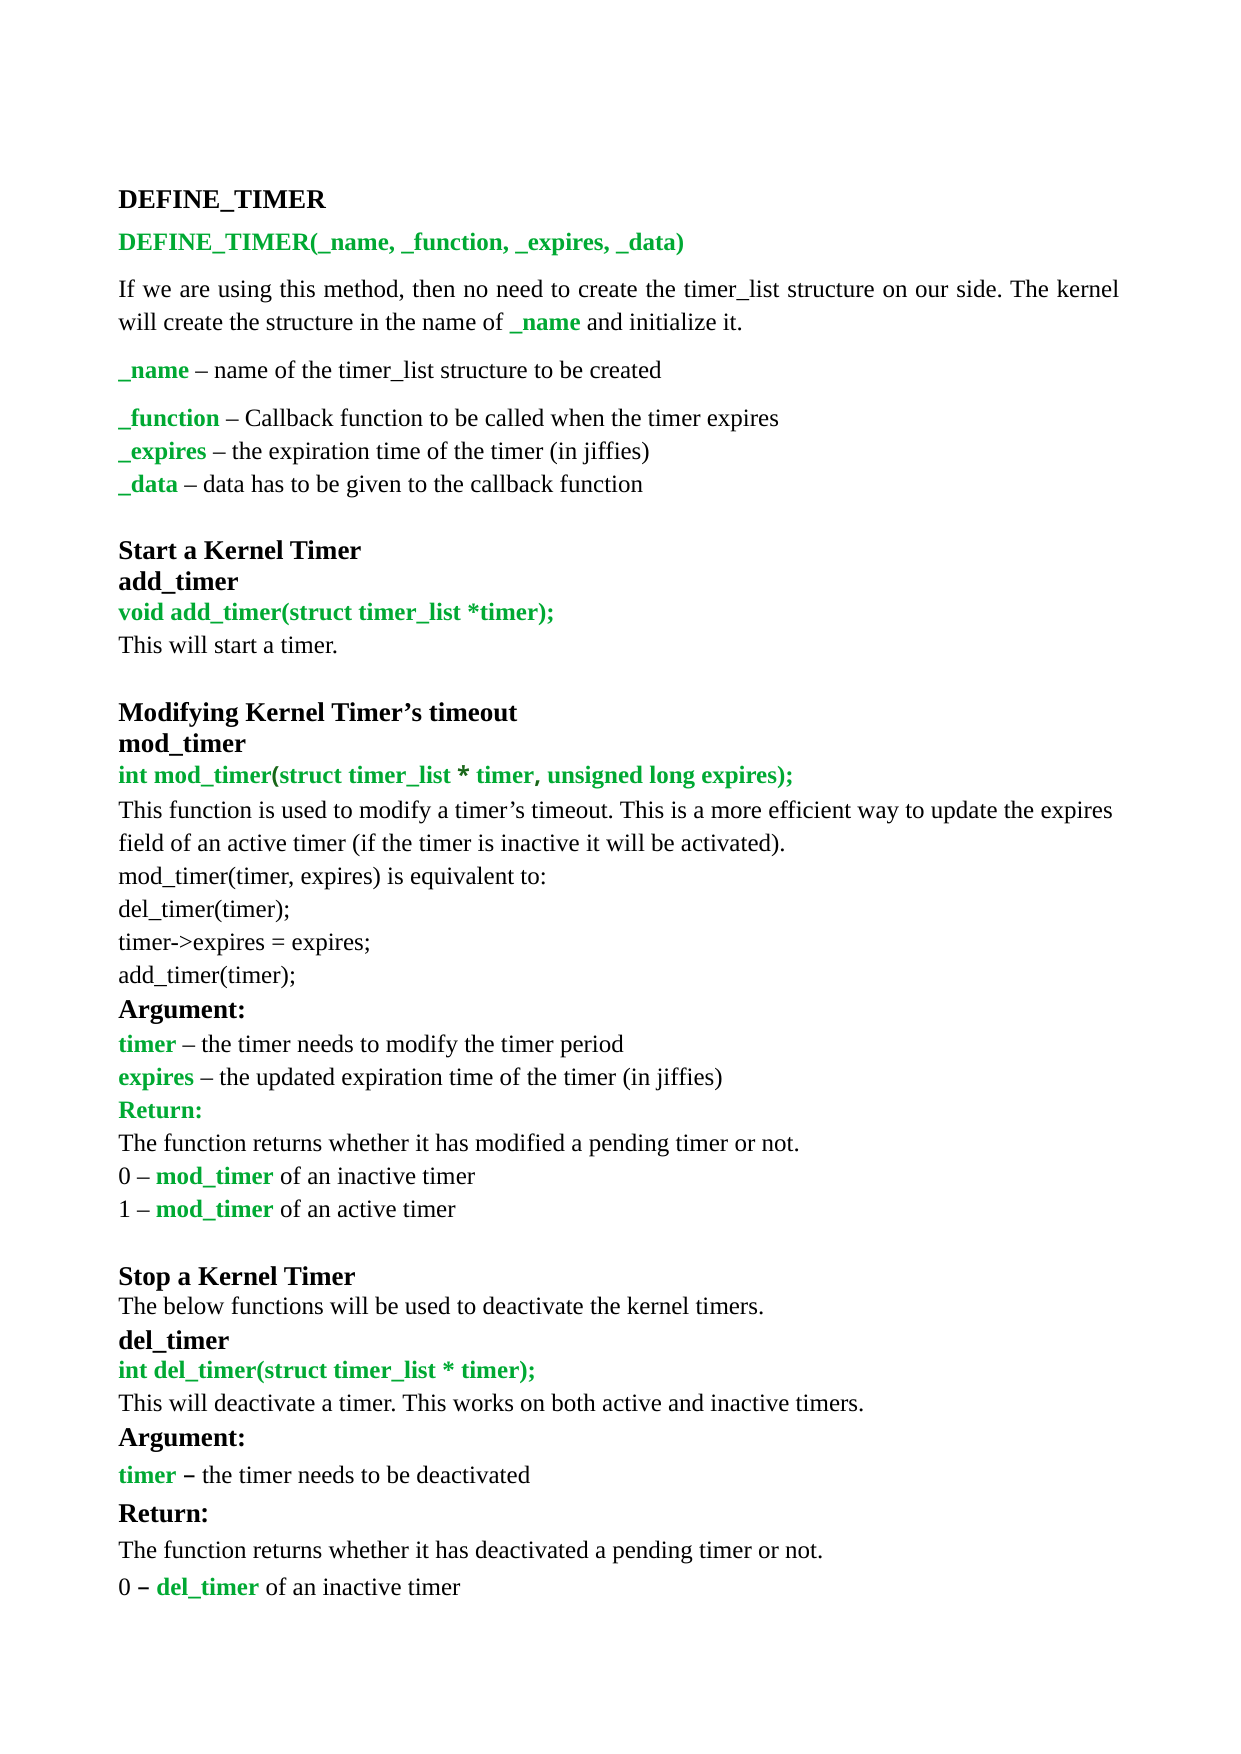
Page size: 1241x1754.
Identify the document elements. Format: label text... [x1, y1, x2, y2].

text del_timer(timer); [118, 894, 1122, 923]
subtitle Modifying Kernel Timer’s timeout [118, 696, 1122, 727]
text This will start a timer. [118, 630, 1122, 658]
subtitle add_timer [118, 566, 1122, 597]
text timer – the timer needs to modify the timer period [118, 1029, 1122, 1058]
text 0 – mod_timer of an inactive timer [118, 1161, 1122, 1190]
text Argument: [118, 993, 1122, 1024]
text This function is used to modify a timer’s timeout. This is a more efficient way to update the expires field of an active timer (if the timer is inactive it will be activated). [118, 795, 1122, 857]
text add_timer(timer); [118, 960, 1122, 989]
text int del_timer(struct timer_list * timer); [118, 1355, 1122, 1384]
text _expires – the expiration time of the timer (in jiffies) [118, 436, 1122, 464]
subtitle mod_timer [118, 727, 1122, 758]
text This will deactivate a timer. This works on both active and inactive timers. [118, 1388, 1122, 1417]
text The function returns whether it has deactivated a pending timer or not. [118, 1535, 1122, 1564]
text mod_timer(timer, expires) is equivalent to: [118, 861, 1122, 890]
text If we are using this method, then no need to create the timer_list structure on our side. The kernel will create the structure in the name of _name and initialize it. [118, 274, 1122, 336]
text expires – the updated expiration time of the timer (in jiffies) [118, 1062, 1122, 1091]
text int mod_timer(struct timer_list * timer, unsigned long expires); [118, 758, 1122, 790]
text Return: [118, 1095, 1122, 1124]
text timer->expires = expires; [118, 927, 1122, 956]
text DEFINE_TIMER(_name, _function, _expires, _data) [118, 227, 1122, 256]
subtitle del_timer [118, 1324, 1122, 1355]
text Return: [118, 1496, 1122, 1530]
text Argument: [118, 1421, 1122, 1452]
text _function – Callback function to be called when the timer expires [118, 403, 1122, 431]
text void add_timer(struct timer_list *timer); [118, 597, 1122, 625]
subtitle DEFINE_TIMER [118, 183, 1122, 214]
text 1 – mod_timer of an active timer [118, 1194, 1122, 1223]
subtitle Stop a Kernel Timer [118, 1260, 1122, 1291]
text _data – data has to be given to the callback function [118, 469, 1122, 497]
text 0 – del_timer of an inactive timer [118, 1568, 1122, 1602]
text The below functions will be used to deactivate the kernel timers. [118, 1291, 1122, 1320]
subtitle Start a Kernel Timer [118, 534, 1122, 566]
text _name – name of the timer_list structure to be created [118, 355, 1122, 384]
text The function returns whether it has modified a pending timer or not. [118, 1128, 1122, 1157]
text timer – the timer needs to be deactivated [118, 1457, 1122, 1491]
